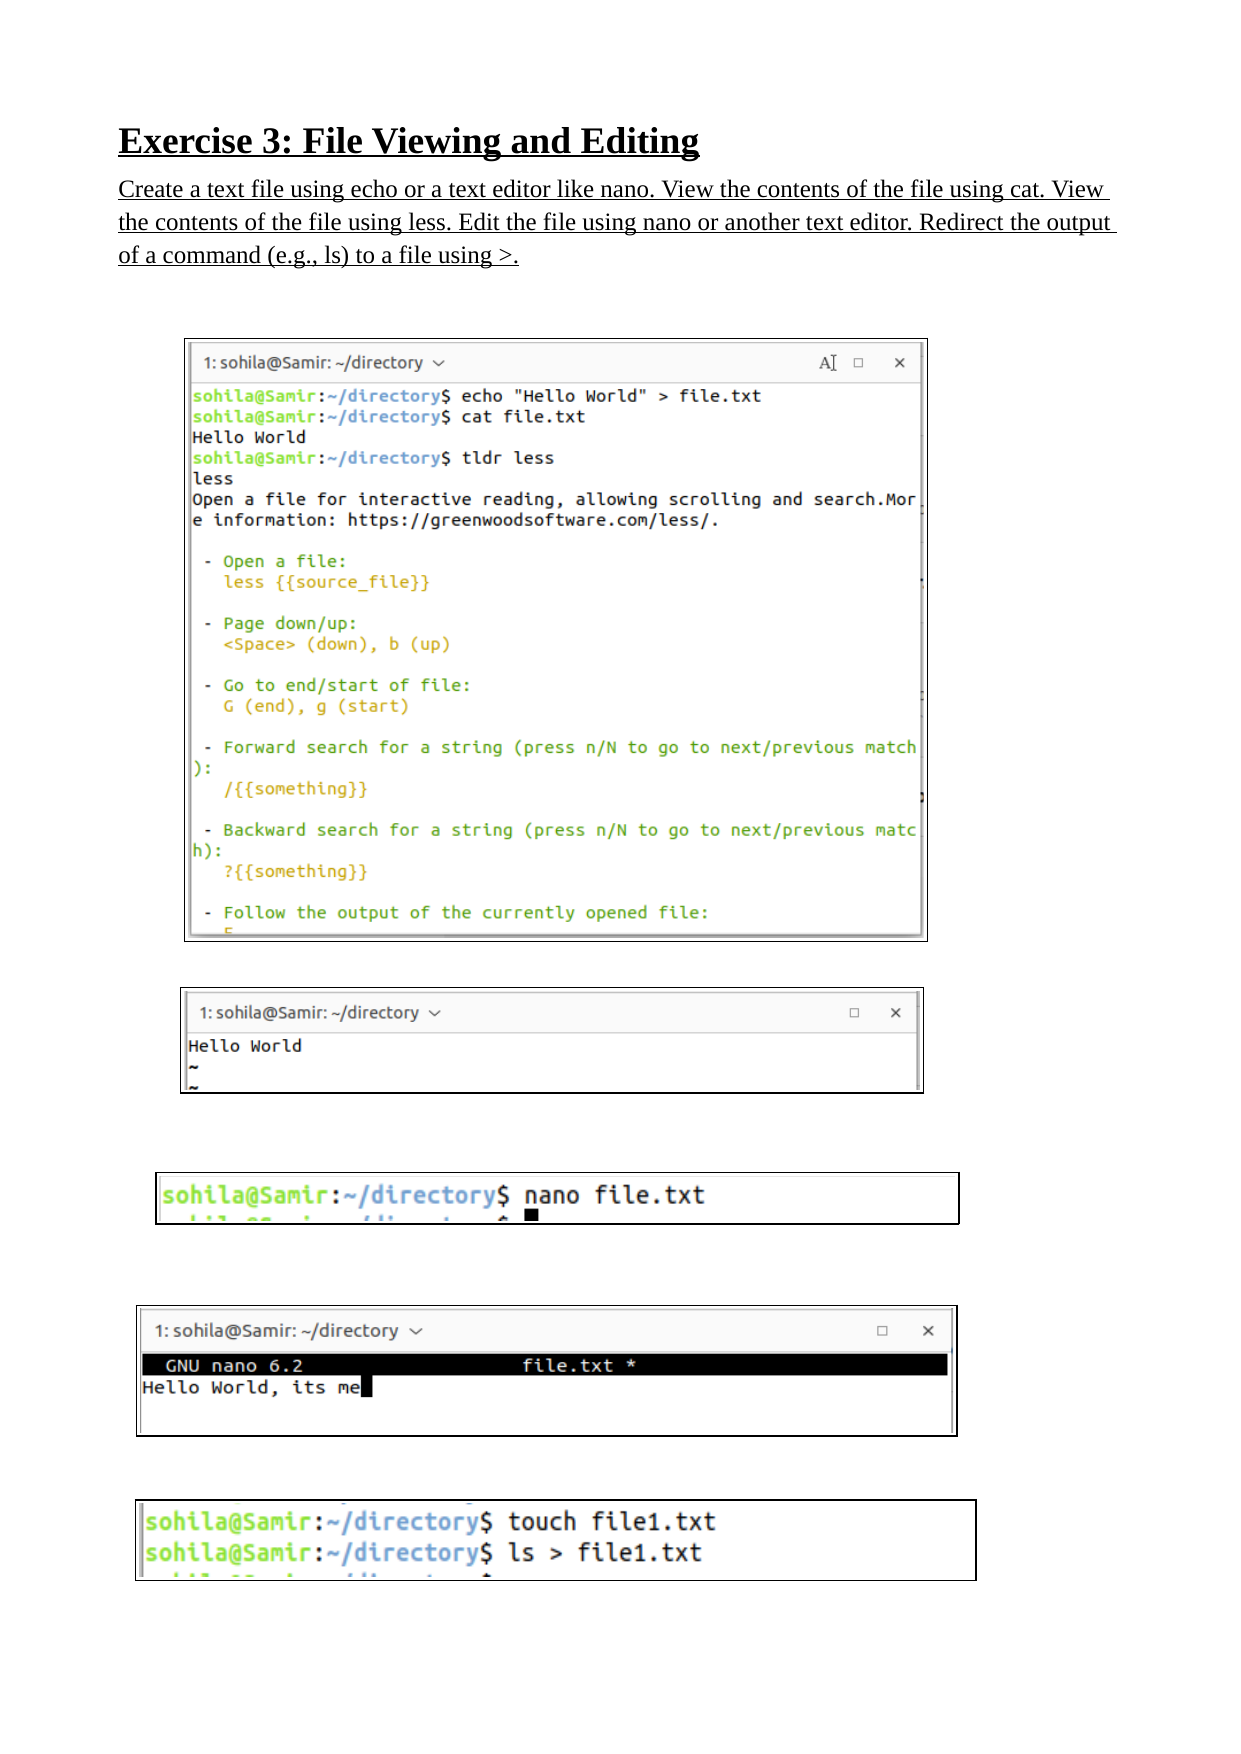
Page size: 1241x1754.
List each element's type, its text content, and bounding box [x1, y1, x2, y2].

text Create a text file using echo or a text editor like nano. View the contents of the file using cat. View the contents of the file using less. Edit the file using nano or another text editor. Redirect the output of a command (e.g., ls) to a file using >. [118, 174, 1122, 268]
picture [159, 1176, 955, 1221]
subtitle Exercise 3: File Viewing and Editing [118, 118, 1122, 161]
picture [140, 1308, 954, 1433]
picture [184, 991, 920, 1090]
picture [139, 1503, 973, 1577]
picture [188, 342, 924, 938]
